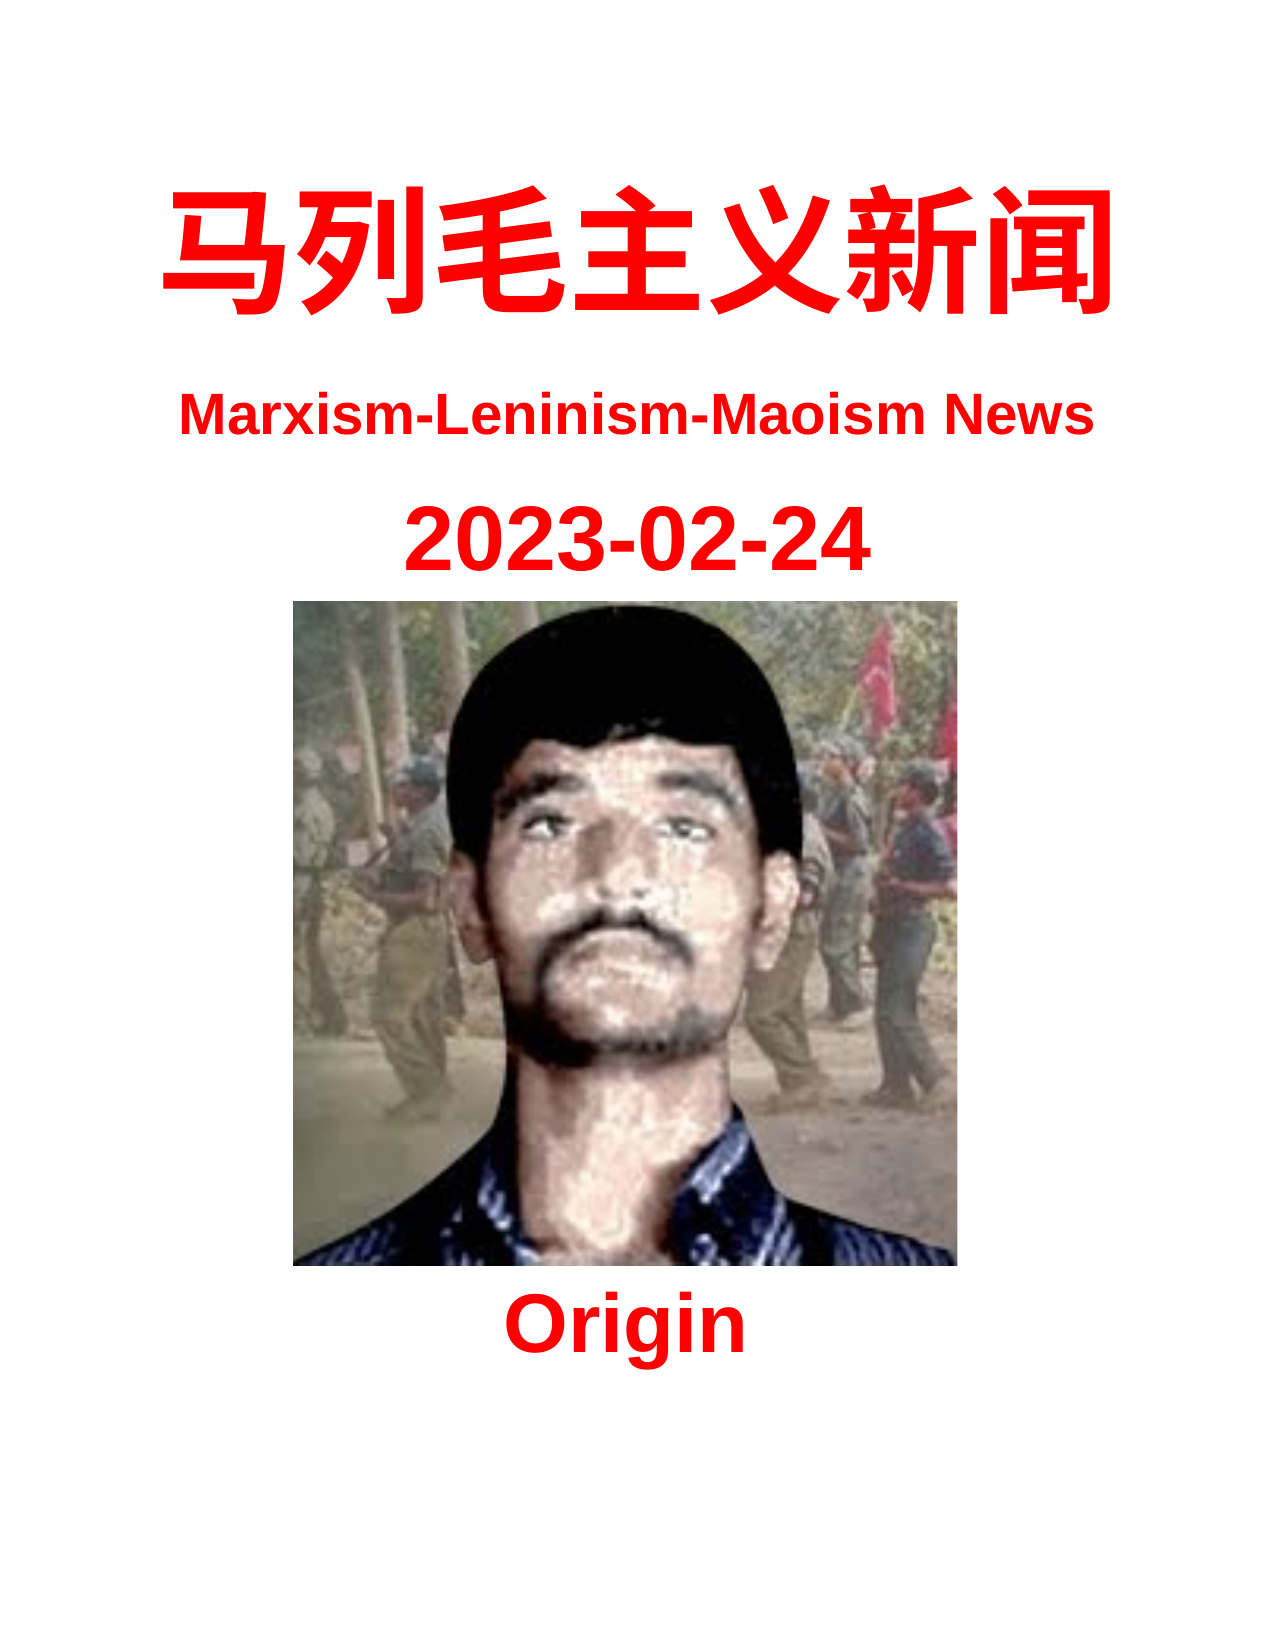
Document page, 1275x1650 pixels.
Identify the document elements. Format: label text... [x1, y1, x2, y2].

subtitle Origin [118, 1274, 1157, 1370]
subtitle Marxism-Leninism-Maoism News [118, 380, 1157, 447]
subtitle 2023-02-24 [118, 484, 1157, 590]
picture [293, 601, 958, 1266]
subtitle 马列毛主义新闻 [118, 143, 1157, 342]
